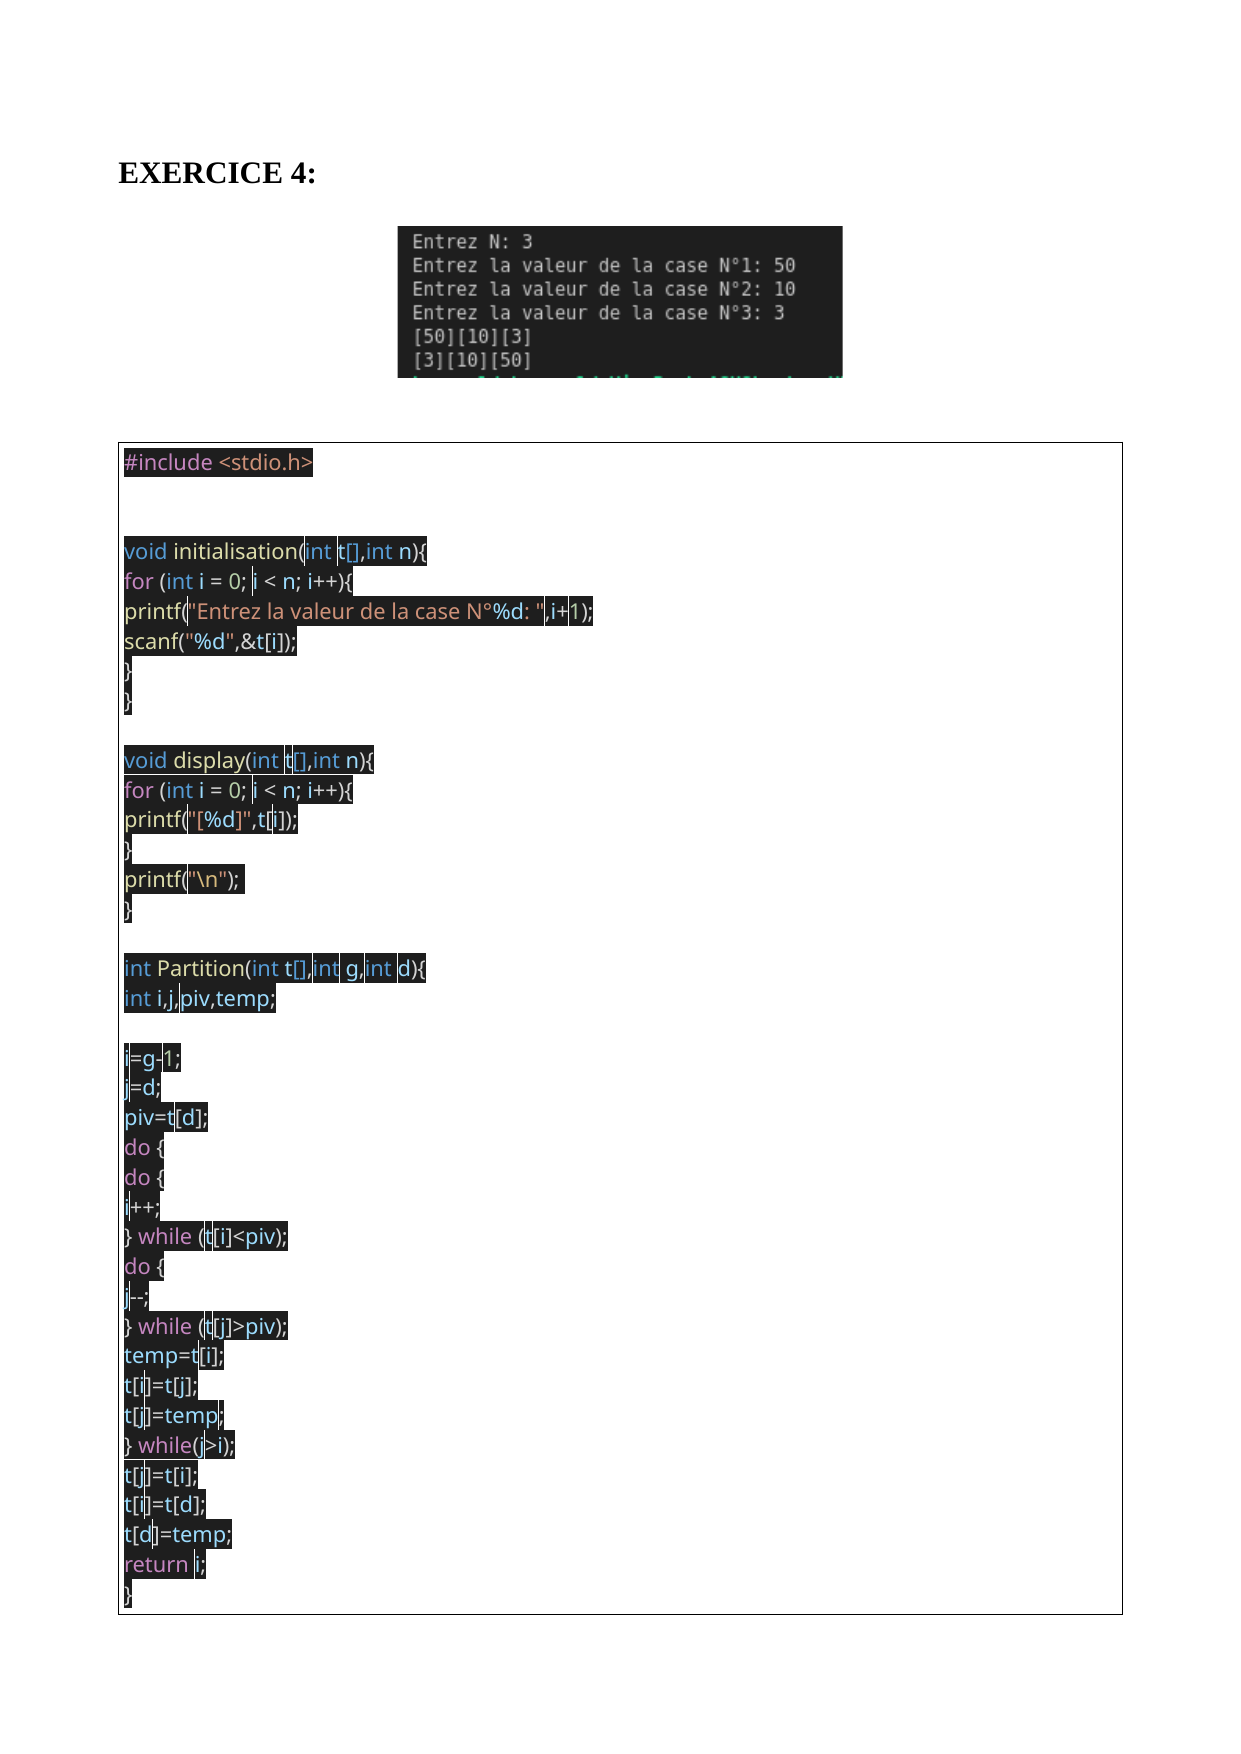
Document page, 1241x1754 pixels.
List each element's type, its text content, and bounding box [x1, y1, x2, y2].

table_header #include <stdio.h> void initialisation(int t[],int n){ for (int i = 0; i < n; i++){ printf("Entrez la valeur de la case N°%d: ",i+1); scanf("%d",&t[i]); } } void display(int t[],int n){ for (int i = 0; i < n; i++){ printf("[%d]",t[i]); } printf("\n"); } int Partition(int t[],int g,int d){ int i,j,piv,temp; i=g-1; j=d; piv=t[d]; do { do { i++; } while (t[i]<piv); do { j--; } while (t[j]>piv); temp=t[i]; t[i]=t[j]; t[j]=temp; } while(j>i); t[j]=t[i]; t[i]=t[d]; t[d]=temp; return i; } [119, 443, 1122, 1614]
text EXERCICE 4: [118, 154, 1122, 190]
picture [397, 226, 843, 378]
